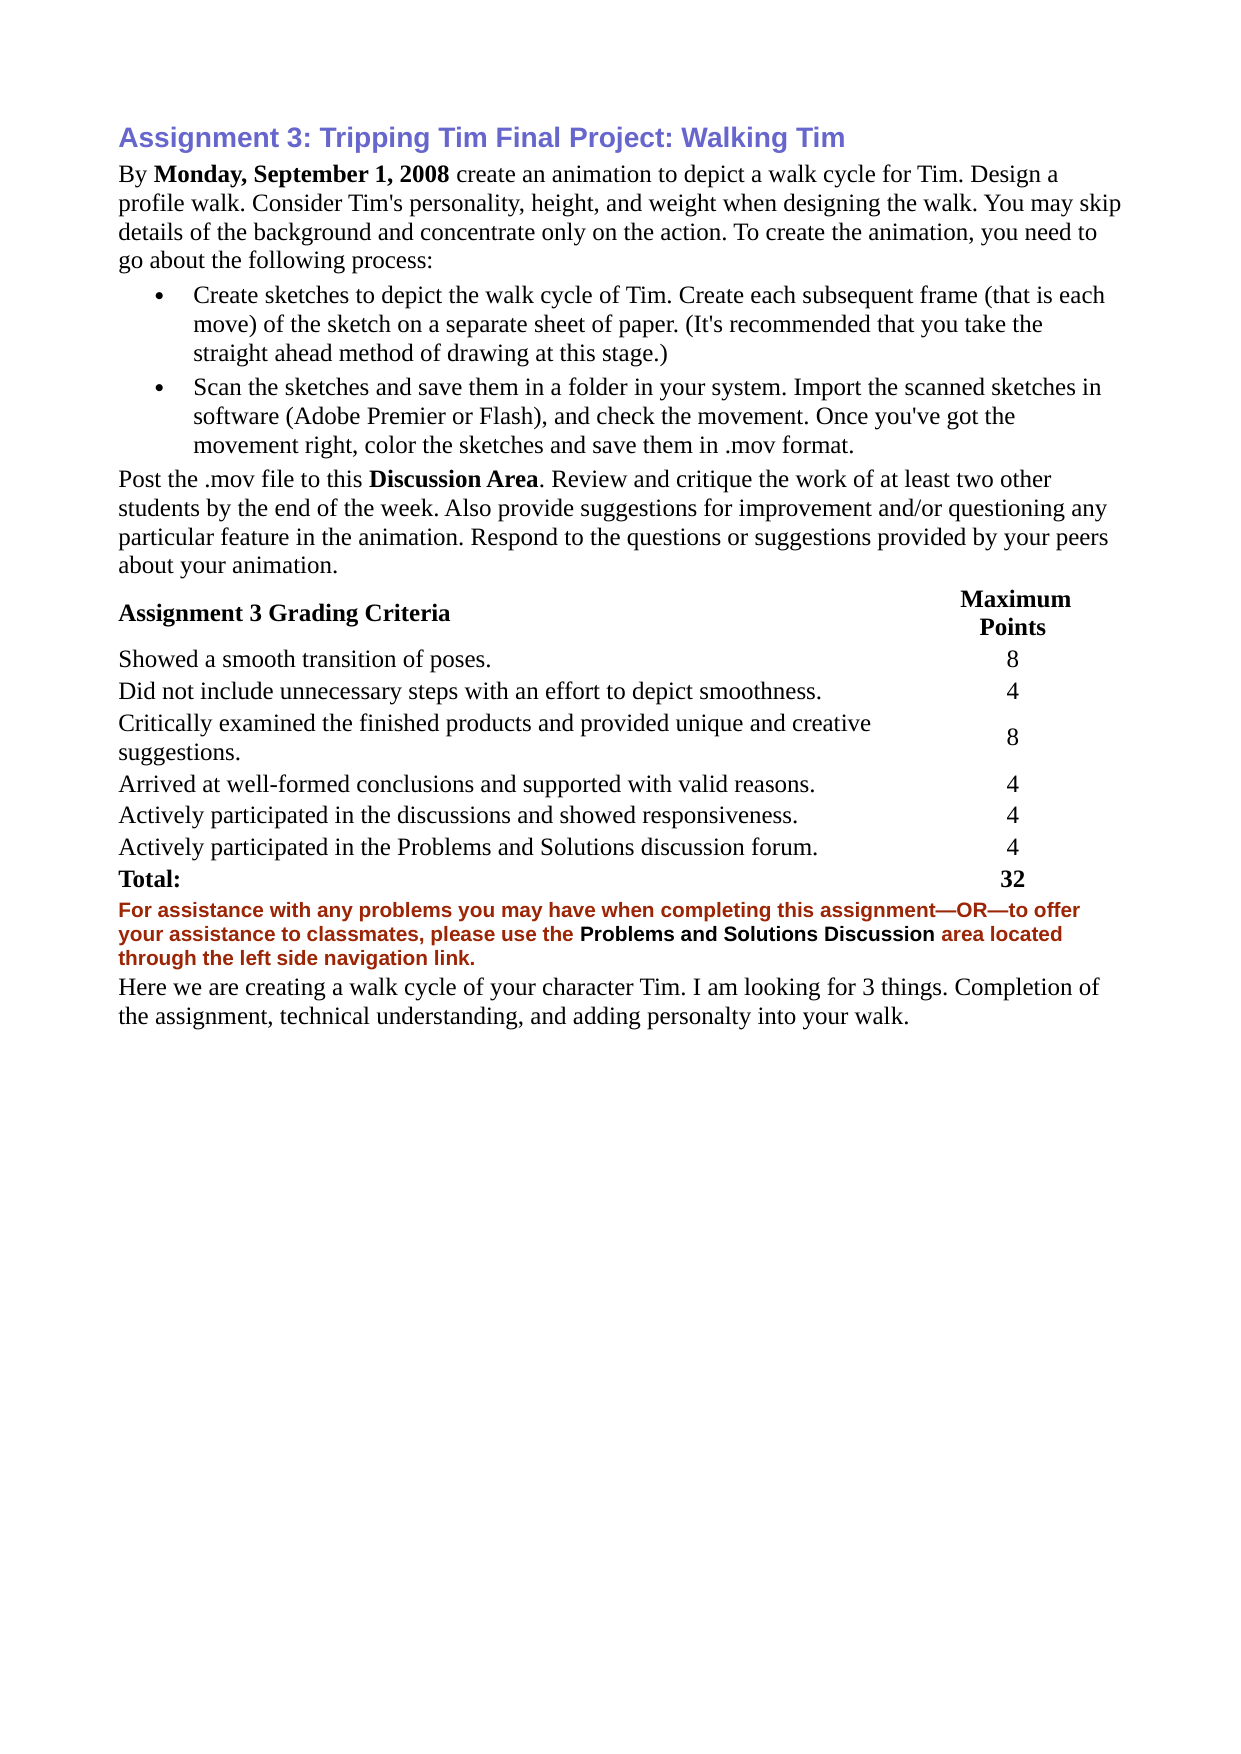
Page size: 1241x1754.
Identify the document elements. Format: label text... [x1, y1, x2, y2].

table_cell Did not include unnecessary steps with an effort to depict smoothness. [117, 675, 930, 707]
list Scan the sketches and save them in a folder in your system. Import the scanned sketches in software (Adobe Premier or Flash), and check the movement. Once you've got the movement right, color the sketches and save them in .mov format. [156, 372, 1122, 458]
table_cell 4 [930, 675, 1101, 707]
table_cell 8 [930, 707, 1101, 767]
table_cell Showed a smooth transition of poses. [117, 643, 930, 675]
text For assistance with any problems you may have when completing this assignment—OR—to offer your assistance to classmates, please use the Problems and Solutions Discussion area located through the left side navigation link. [118, 898, 1122, 969]
table_cell 4 [930, 831, 1101, 863]
table_header Maximum Points [930, 582, 1101, 643]
table_cell Actively participated in the Problems and Solutions discussion forum. [117, 831, 930, 863]
table_cell Total: [117, 863, 930, 895]
table_cell 32 [930, 863, 1101, 895]
table_cell Arrived at well-formed conclusions and supported with valid reasons. [117, 767, 930, 799]
text Post the .mov file to this Discussion Area. Review and critique the work of at least two other students by the end of the week. Also provide suggestions for improvement and/or questioning any particular feature in the animation. Respond to the questions or suggestions provided by your peers about your animation. [118, 464, 1122, 579]
text Here we are creating a walk cycle of your character Tim. I am looking for 3 things. Completion of the assignment, technical understanding, and adding personalty into your walk. [118, 972, 1122, 1030]
table_cell Critically examined the finished products and provided unique and creative suggestions. [117, 707, 930, 767]
table_header Assignment 3 Grading Criteria [117, 582, 930, 643]
list Create sketches to depict the walk cycle of Tim. Create each subsequent frame (that is each move) of the sketch on a separate sheet of paper. (It's recommended that you take the straight ahead method of drawing at this stage.) [156, 280, 1122, 366]
table_cell Actively participated in the discussions and showed responsiveness. [117, 799, 930, 831]
table_cell 4 [930, 799, 1101, 831]
text By Monday, September 1, 2008 create an animation to depict a walk cycle for Tim. Design a profile walk. Consider Tim's personality, height, and weight when designing the walk. You may skip details of the background and concentrate only on the action. To create the animation, you need to go about the following process: [118, 159, 1122, 274]
text Assignment 3: Tripping Tim Final Project: Walking Tim [118, 121, 1122, 153]
table_cell 4 [930, 767, 1101, 799]
table_cell 8 [930, 643, 1101, 675]
